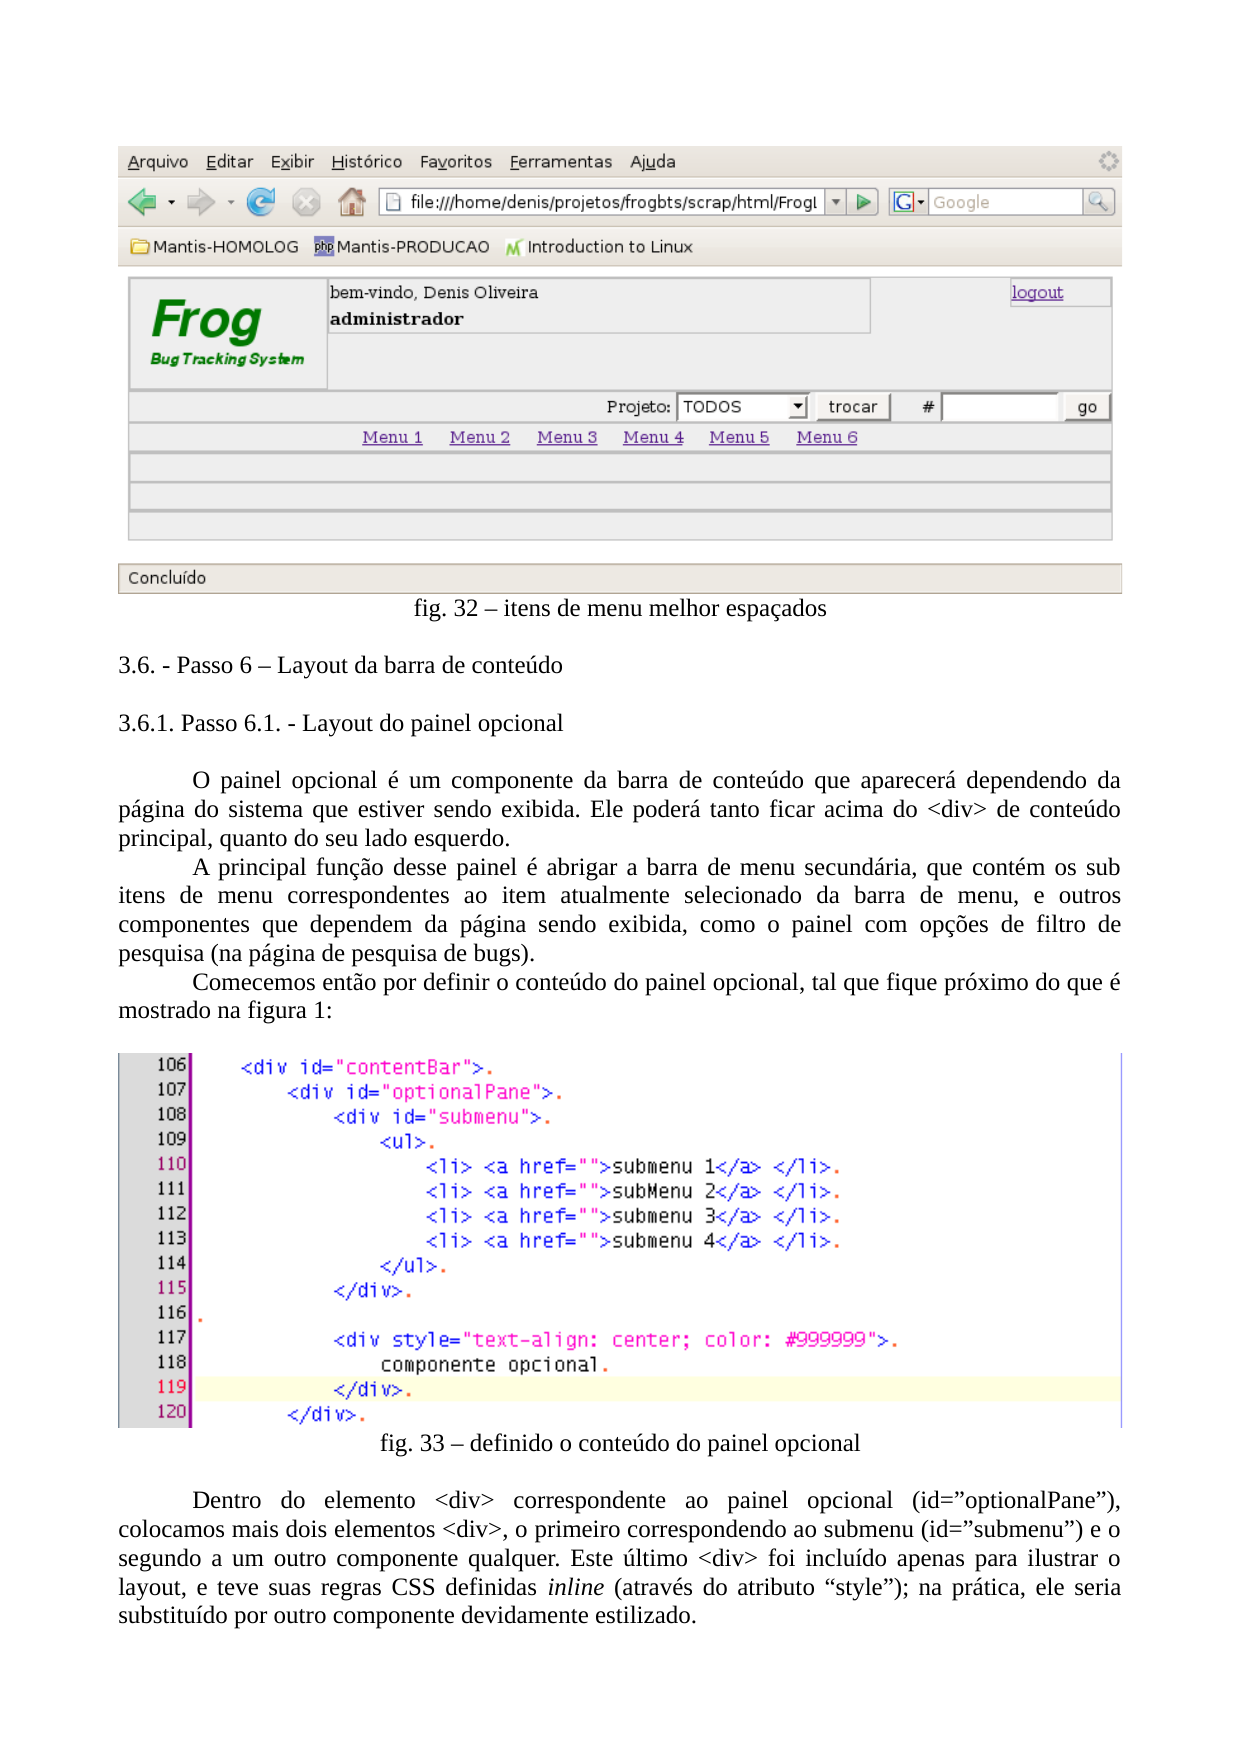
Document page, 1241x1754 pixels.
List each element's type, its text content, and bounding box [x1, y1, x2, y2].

text Dentro do elemento <div> correspondente ao painel opcional (id=”optionalPane”), colocamos mais dois elementos <div>, o primeiro correspondendo ao submenu (id=”submenu”) e o segundo a um outro componente qualquer. Este último <div> foi incluído apenas para ilustrar o layout, e teve suas regras CSS definidas inline (através do atributo “style”); na prática, ele seria substituído por outro componente devidamente estilizado. [118, 1485, 1122, 1629]
picture [118, 1053, 1123, 1428]
text O painel opcional é um componente da barra de conteúdo que aparecerá dependendo da página do sistema que estiver sendo exibida. Ele poderá tanto ficar acima do <div> de conteúdo principal, quanto do seu lado esquerdo. [118, 766, 1122, 852]
text A principal função desse painel é abrigar a barra de menu secundária, que contém os sub itens de menu correspondentes ao item atualmente selecionado da barra de menu, e outros componentes que dependem da página sendo exibida, como o painel com opções de filtro de pesquisa (na página de pesquisa de bugs). [118, 852, 1122, 967]
picture [118, 146, 1123, 594]
text fig. 33 – definido o conteúdo do painel opcional [118, 1428, 1122, 1457]
text 3.6.1. Passo 6.1. - Layout do painel opcional [118, 708, 1122, 737]
text fig. 32 – itens de menu melhor espaçados [118, 594, 1122, 622]
text Comecemos então por definir o conteúdo do painel opcional, tal que fique próximo do que é mostrado na figura 1: [118, 967, 1122, 1024]
text 3.6. - Passo 6 – Layout da barra de conteúdo [118, 651, 1122, 679]
